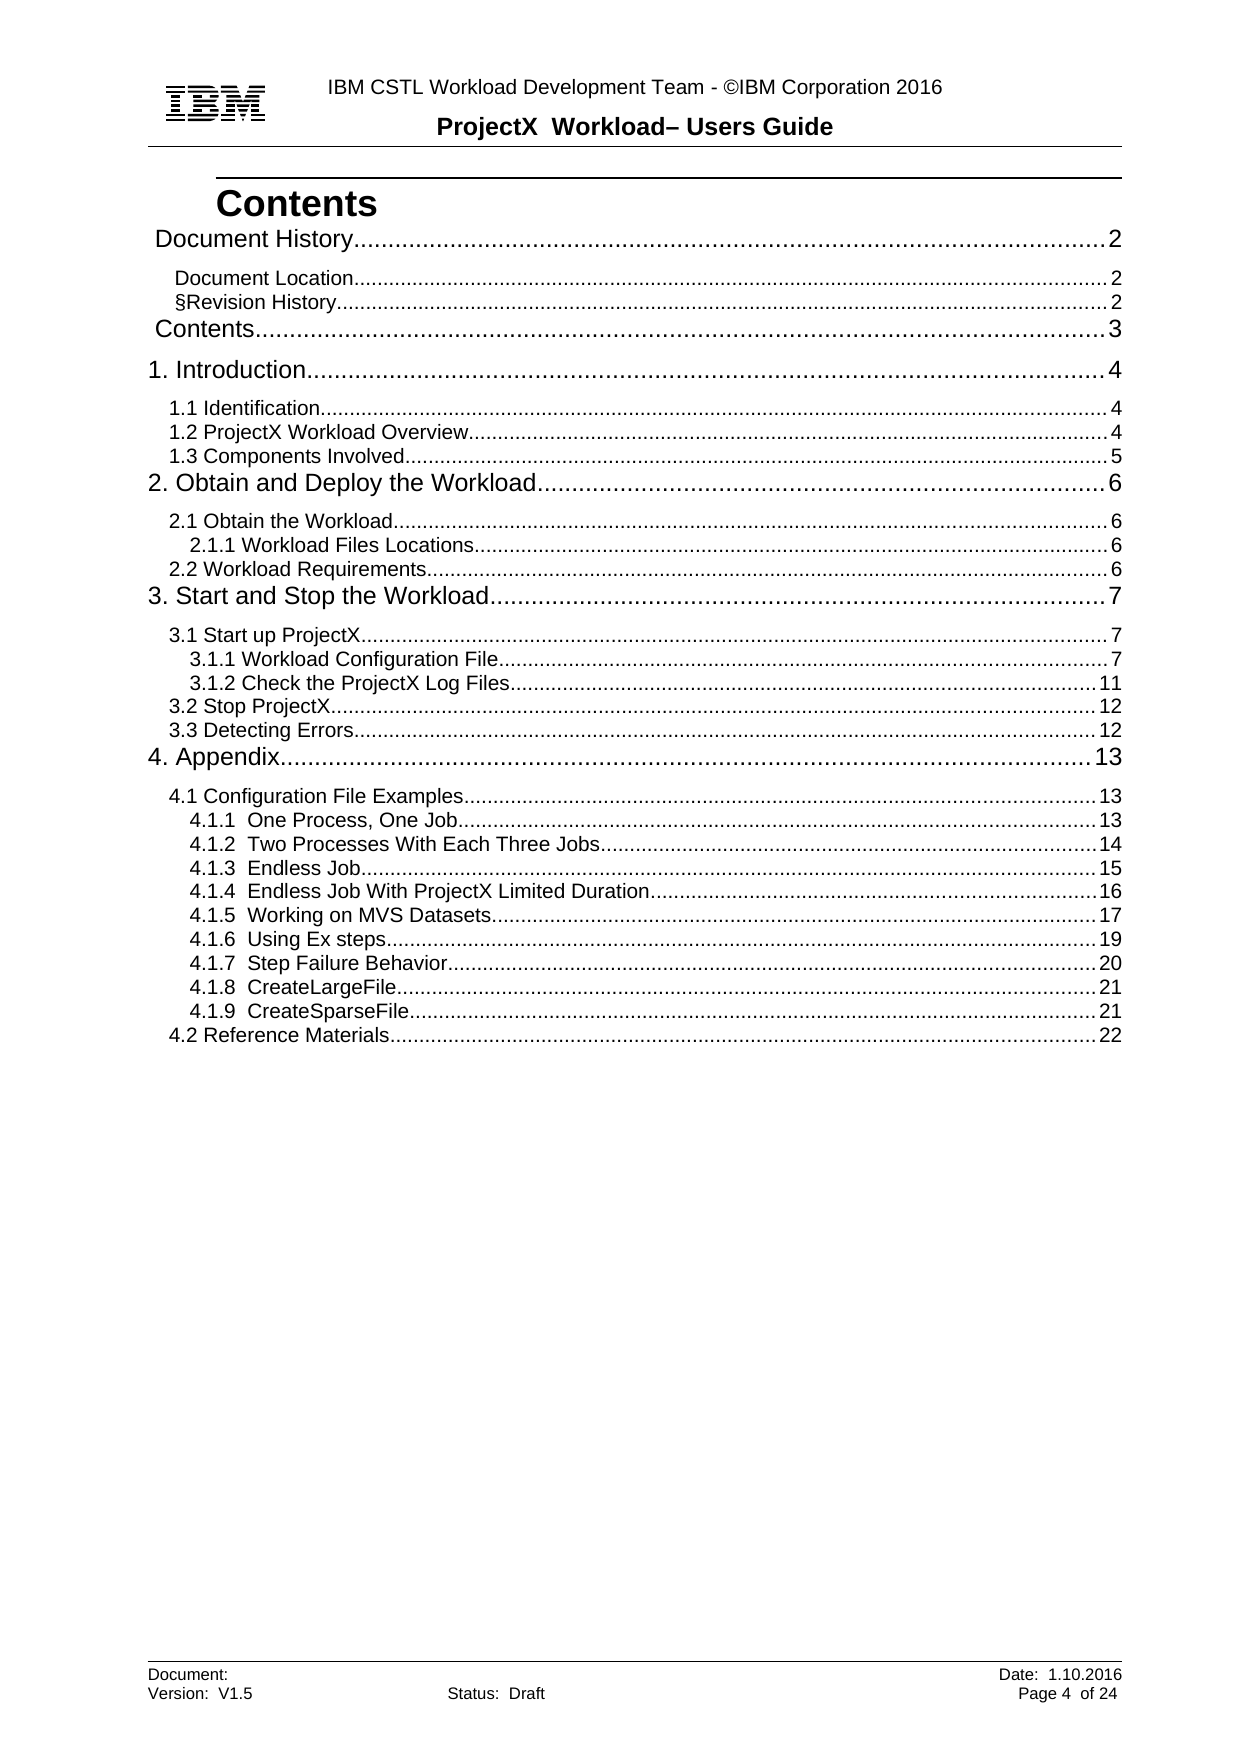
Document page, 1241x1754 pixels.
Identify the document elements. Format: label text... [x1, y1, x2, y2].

text Document Location 2 [168, 266, 1122, 290]
text 4.1.4 Endless Job With ProjectX Limited Duration 16 [189, 879, 1122, 903]
text 4.1.1 One Process, One Job 13 [189, 807, 1122, 831]
text 4. Appendix 13 [148, 742, 1122, 771]
text 1.1 Identification 4 [168, 396, 1122, 420]
text 4.2 Reference Materials 22 [168, 1023, 1122, 1047]
text 3.1 Start up ProjectX 7 [168, 622, 1122, 646]
text 4.1.2 Two Processes With Each Three Jobs 14 [189, 831, 1122, 855]
text 2. Obtain and Deploy the Workload 6 [148, 468, 1122, 497]
text 4.1.5 Working on MVS Datasets 17 [189, 903, 1122, 927]
text 3. Start and Stop the Workload 7 [148, 581, 1122, 610]
text 4.1.9 CreateSparseFile 21 [189, 999, 1122, 1023]
text 3.2 Stop ProjectX 12 [168, 694, 1122, 718]
text Document History 2 [148, 224, 1122, 253]
text 2.2 Workload Requirements 6 [168, 557, 1122, 581]
text 2.1 Obtain the Workload 6 [168, 509, 1122, 533]
text 3.3 Detecting Errors 12 [168, 718, 1122, 742]
text 1.3 Components Involved 5 [168, 444, 1122, 468]
text 1.2 ProjectX Workload Overview 4 [168, 420, 1122, 444]
text 4.1.8 CreateLargeFile 21 [189, 975, 1122, 999]
text 4.1 Configuration File Examples 13 [168, 783, 1122, 807]
text 4.1.3 Endless Job 15 [189, 855, 1122, 879]
subtitle Contents [216, 179, 1122, 224]
text 2.1.1 Workload Files Locations 6 [189, 533, 1122, 557]
text Contents 3 [148, 314, 1122, 342]
text §Revision History 2 [168, 290, 1122, 314]
text 1. Introduction 4 [148, 355, 1122, 384]
text 3.1.1 Workload Configuration File 7 [189, 646, 1122, 670]
text 3.1.2 Check the ProjectX Log Files 11 [189, 670, 1122, 694]
text 4.1.6 Using Ex steps 19 [189, 927, 1122, 951]
text 4.1.7 Step Failure Behavior 20 [189, 951, 1122, 975]
